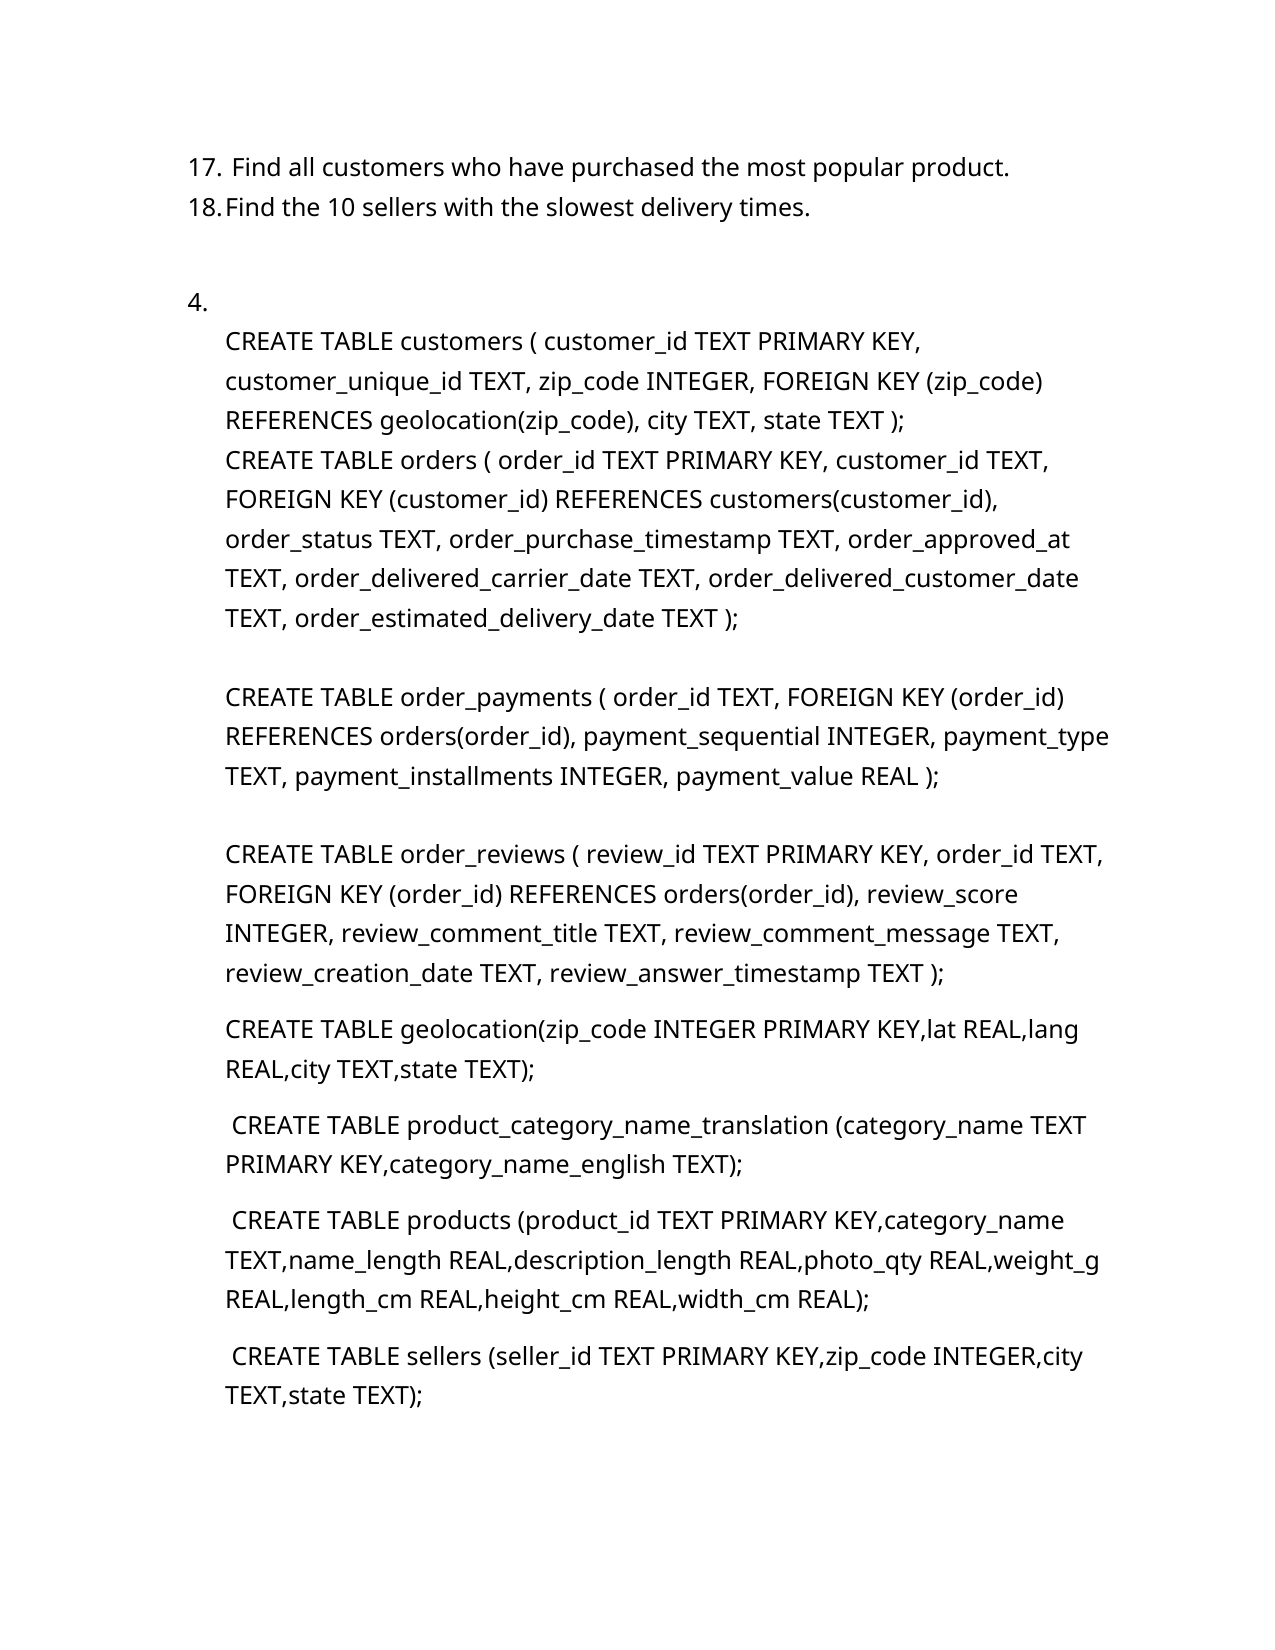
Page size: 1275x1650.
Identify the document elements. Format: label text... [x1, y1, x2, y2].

text CREATE TABLE geolocation(zip_code INTEGER PRIMARY KEY,lat REAL,lang REAL,city TEXT,state TEXT); [225, 1012, 1125, 1085]
text CREATE TABLE products (product_id TEXT PRIMARY KEY,category_name TEXT,name_length REAL,description_length REAL,photo_qty REAL,weight_g REAL,length_cm REAL,height_cm REAL,width_cm REAL); [225, 1203, 1125, 1316]
list Find the 10 sellers with the slowest delivery times. [187, 189, 1125, 223]
list CREATE TABLE customers ( customer_id TEXT PRIMARY KEY, customer_unique_id TEXT, zip_code INTEGER, FOREIGN KEY (zip_code) REFERENCES geolocation(zip_code), city TEXT, state TEXT ); [187, 284, 1125, 437]
list CREATE TABLE orders ( order_id TEXT PRIMARY KEY, customer_id TEXT, FOREIGN KEY (customer_id) REFERENCES customers(customer_id), order_status TEXT, order_purchase_timestamp TEXT, order_approved_at TEXT, order_delivered_carrier_date TEXT, order_delivered_customer_date TEXT, order_estimated_delivery_date TEXT ); [225, 442, 1125, 634]
text CREATE TABLE sellers (seller_id TEXT PRIMARY KEY,zip_code INTEGER,city TEXT,state TEXT); [225, 1338, 1125, 1412]
list Find all customers who have purchased the most popular product. [187, 150, 1125, 184]
text CREATE TABLE product_category_name_translation (category_name TEXT PRIMARY KEY,category_name_english TEXT); [225, 1107, 1125, 1181]
list CREATE TABLE order_reviews ( review_id TEXT PRIMARY KEY, order_id TEXT, FOREIGN KEY (order_id) REFERENCES orders(order_id), review_score INTEGER, review_comment_title TEXT, review_comment_message TEXT, review_creation_date TEXT, review_answer_timestamp TEXT ); [225, 837, 1125, 990]
list CREATE TABLE order_payments ( order_id TEXT, FOREIGN KEY (order_id) REFERENCES orders(order_id), payment_sequential INTEGER, payment_type TEXT, payment_installments INTEGER, payment_value REAL ); [225, 679, 1125, 792]
